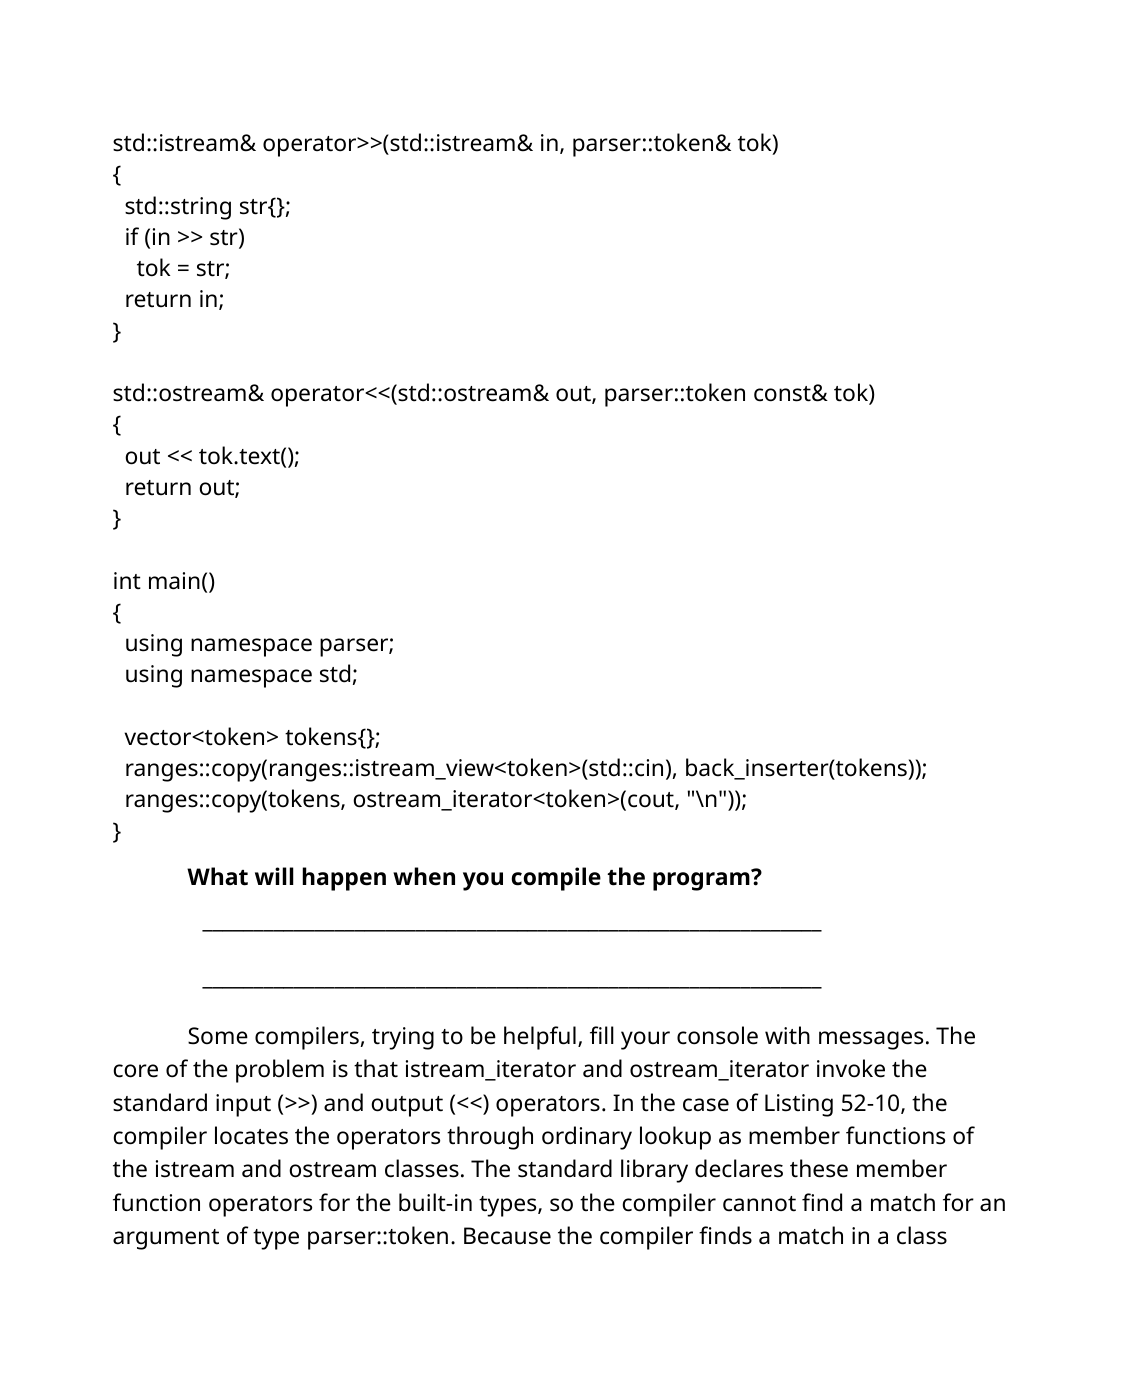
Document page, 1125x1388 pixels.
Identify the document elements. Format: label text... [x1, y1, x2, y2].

text vector<token> tokens{}; [112, 721, 1012, 752]
text } [112, 502, 1012, 533]
text tok = str; [112, 252, 1012, 283]
text { [112, 408, 1012, 440]
list _____________________________________________________________ [202, 961, 1012, 992]
text } [112, 315, 1012, 346]
text Some compilers, trying to be helpful, fill your console with messages. The core of the problem is that istream_iterator and ostream_iterator invoke the standard input (>>) and output (<<) operators. In the case of Listing 52-10, the compiler locates the operators through ordinary lookup as member functions of the istream and ostream classes. The standard library declares these member function operators for the built-in types, so the compiler cannot find a match for an argument of type parser::token. Because the compiler finds a match in a class [112, 1018, 1012, 1251]
text What will happen when you compile the program? [112, 858, 1012, 892]
text ranges::copy(tokens, ostream_iterator<token>(cout, "\n")); [112, 783, 1012, 815]
text using namespace parser; [112, 627, 1012, 658]
text std::istream& operator>>(std::istream& in, parser::token& tok) [112, 127, 1012, 158]
text return out; [112, 471, 1012, 502]
list _____________________________________________________________ [202, 904, 1012, 936]
text } [112, 815, 1012, 846]
text int main() [112, 565, 1012, 596]
text ranges::copy(ranges::istream_view<token>(std::cin), back_inserter(tokens)); [112, 752, 1012, 783]
text std::string str{}; [112, 190, 1012, 221]
text using namespace std; [112, 658, 1012, 690]
text if (in >> str) [112, 221, 1012, 252]
text { [112, 596, 1012, 627]
text out << tok.text(); [112, 440, 1012, 471]
text { [112, 158, 1012, 190]
text std::ostream& operator<<(std::ostream& out, parser::token const& tok) [112, 377, 1012, 408]
text return in; [112, 283, 1012, 315]
